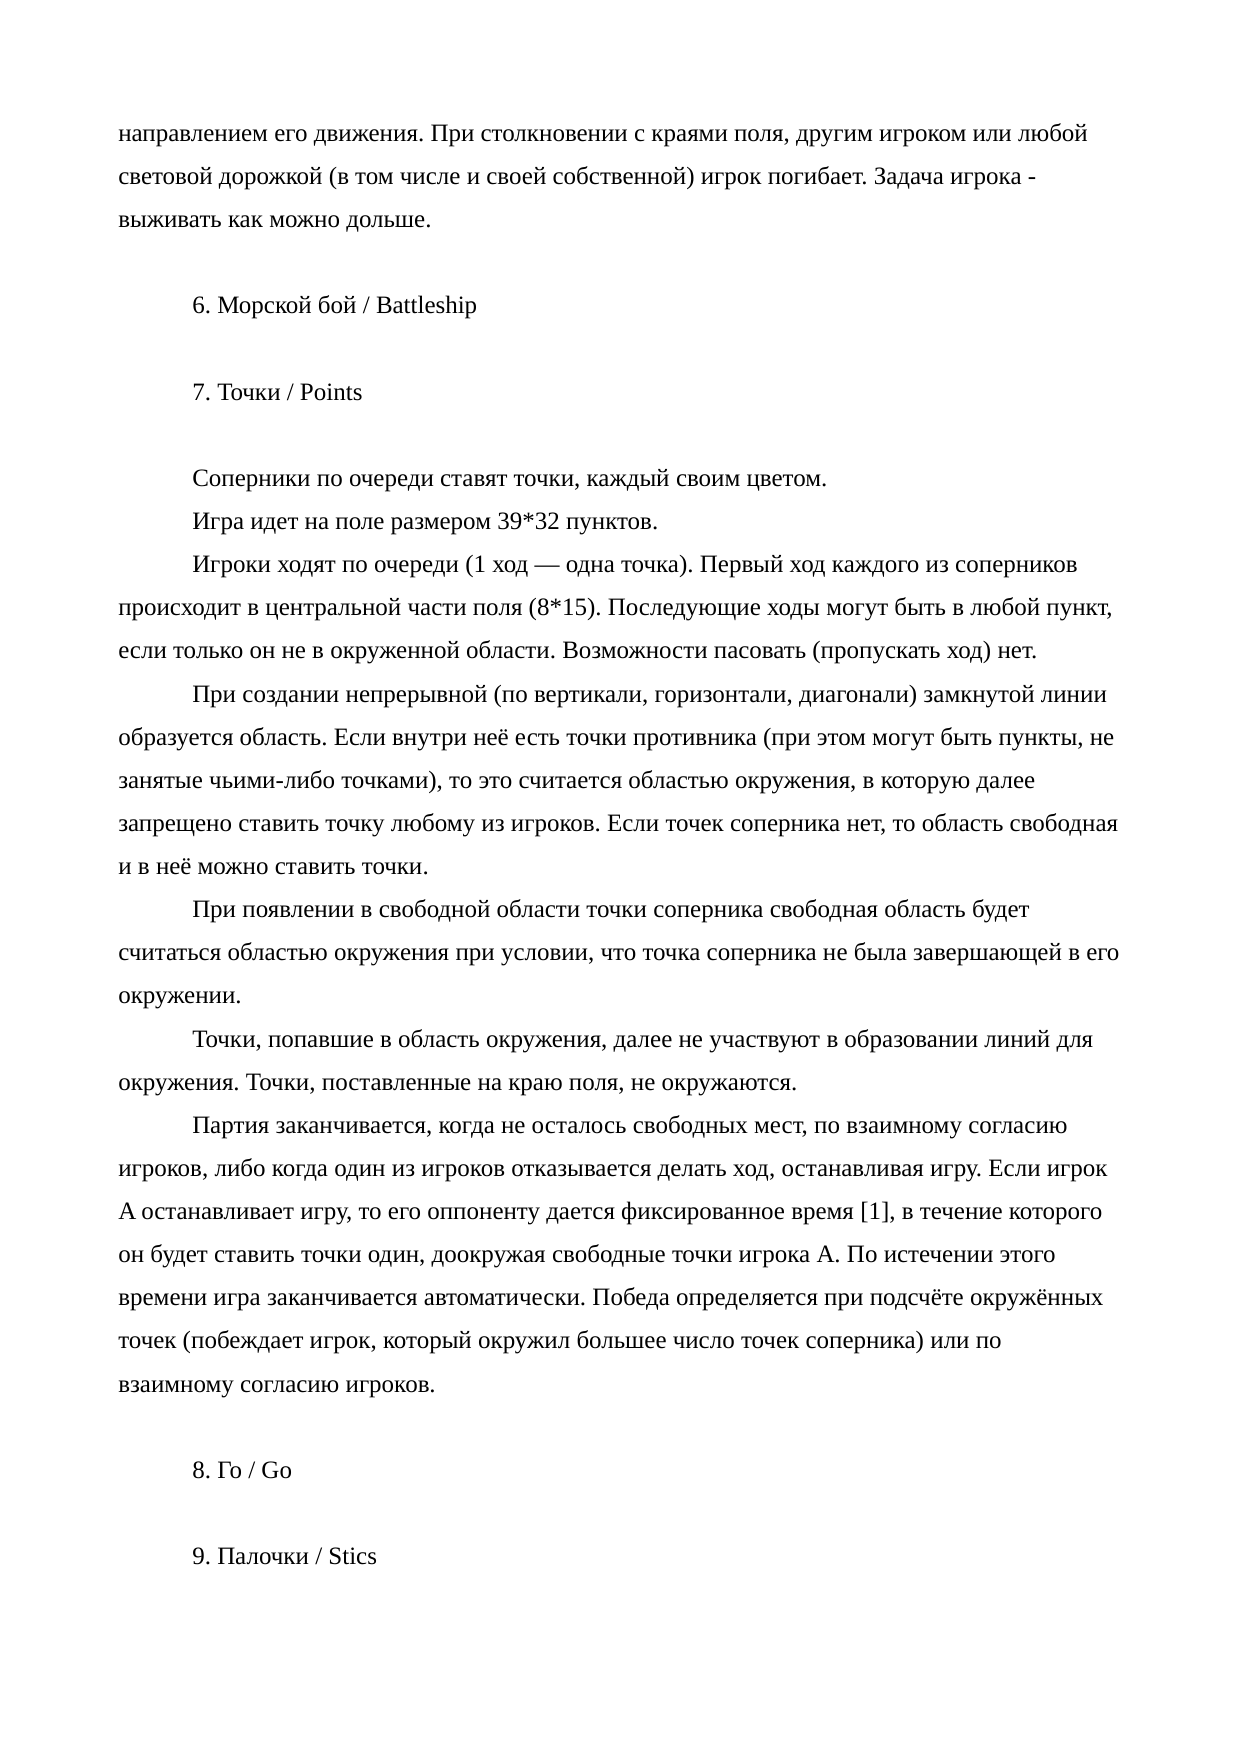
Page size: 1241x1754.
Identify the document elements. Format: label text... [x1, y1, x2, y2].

text 9. Палочки / Stics [118, 1541, 1122, 1570]
text Соперники по очереди ставят точки, каждый своим цветом. [118, 463, 1122, 492]
text При появлении в свободной области точки соперника свободная область будет считаться областью окружения при условии, что точка соперника не была завершающей в его окружении. [118, 894, 1122, 1009]
text Партия заканчивается, когда не осталось свободных мест, по взаимному согласию игроков, либо когда один из игроков отказывается делать ход, останавливая игру. Если игрок A останавливает игру, то его оппоненту дается фиксированное время [1], в течение которого он будет ставить точки один, доокружая свободные точки игрока А. По истечении этого времени игра заканчивается автоматически. Победа определяется при подсчёте окружённых точек (побеждает игрок, который окружил большее число точек соперника) или по взаимному согласию игроков. [118, 1110, 1122, 1397]
text Игроки ходят по очереди (1 ход — одна точка). Первый ход каждого из соперников происходит в центральной части поля (8*15). Последующие ходы могут быть в любой пункт, если только он не в окруженной области. Возможности пасовать (пропускать ход) нет. [118, 549, 1122, 664]
text 7. Точки / Points [118, 377, 1122, 406]
text Игра идет на поле размером 39*32 пунктов. [118, 506, 1122, 535]
text При создании непрерывной (по вертикали, горизонтали, диагонали) замкнутой линии образуется область. Если внутри неё есть точки противника (при этом могут быть пункты, не занятые чьими-либо точками), то это считается областью окружения, в которую далее запрещено ставить точку любому из игроков. Если точек соперника нет, то область свободная и в неё можно ставить точки. [118, 679, 1122, 880]
text направлением его движения. При столкновении с краями поля, другим игроком или любой световой дорожкой (в том числе и своей собственной) игрок погибает. Задача игрока - выживать как можно дольше. [118, 118, 1122, 233]
text Точки, попавшие в область окружения, далее не участвуют в образовании линий для окружения. Точки, поставленные на краю поля, не окружаются. [118, 1024, 1122, 1096]
text 6. Морской бой / Battleship [118, 291, 1122, 319]
text 8. Го / Go [118, 1455, 1122, 1484]
